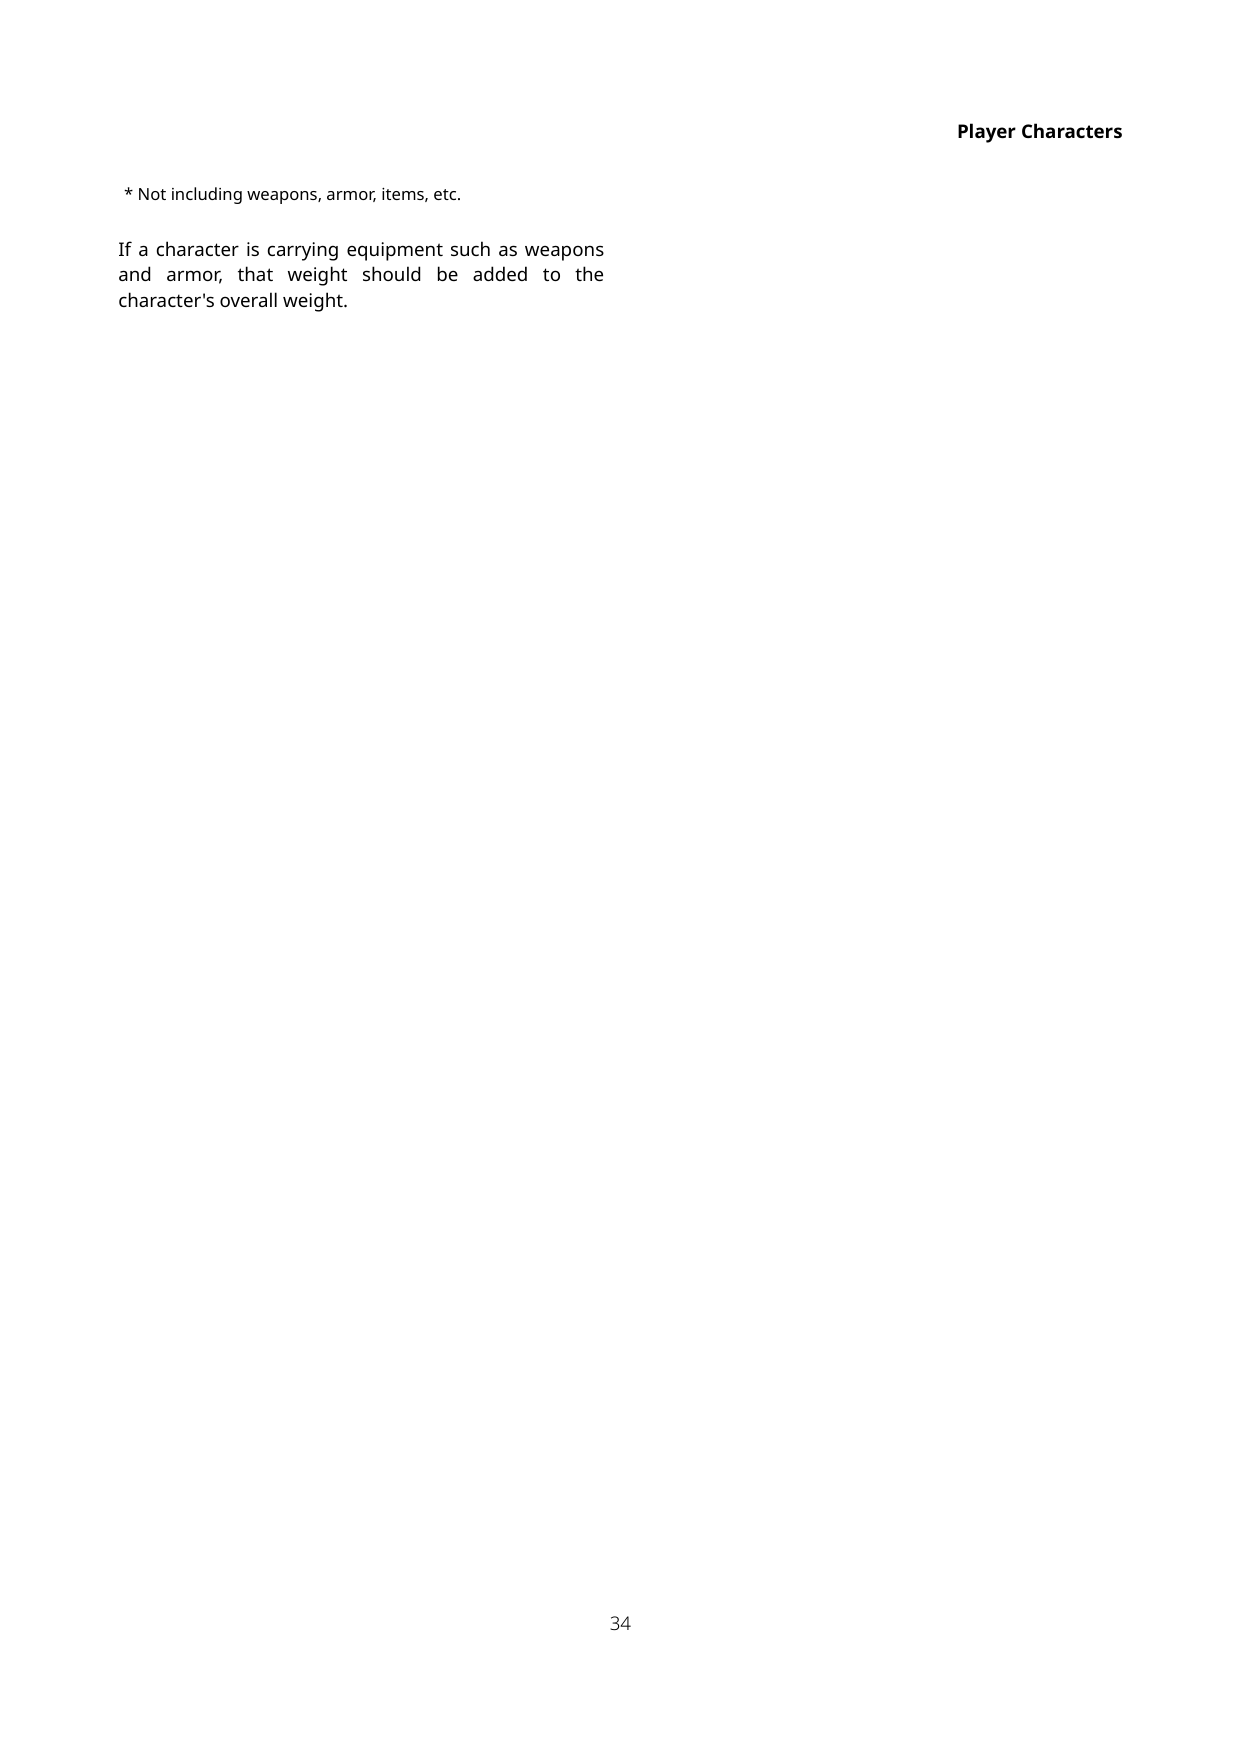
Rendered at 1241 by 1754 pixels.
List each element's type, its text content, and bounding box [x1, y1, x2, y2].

table_cell * Not including weapons, armor, items, etc. [118, 173, 605, 211]
text If a character is carrying equipment such as weapons and armor, that weight should be added to the character's overall weight. [118, 211, 605, 313]
